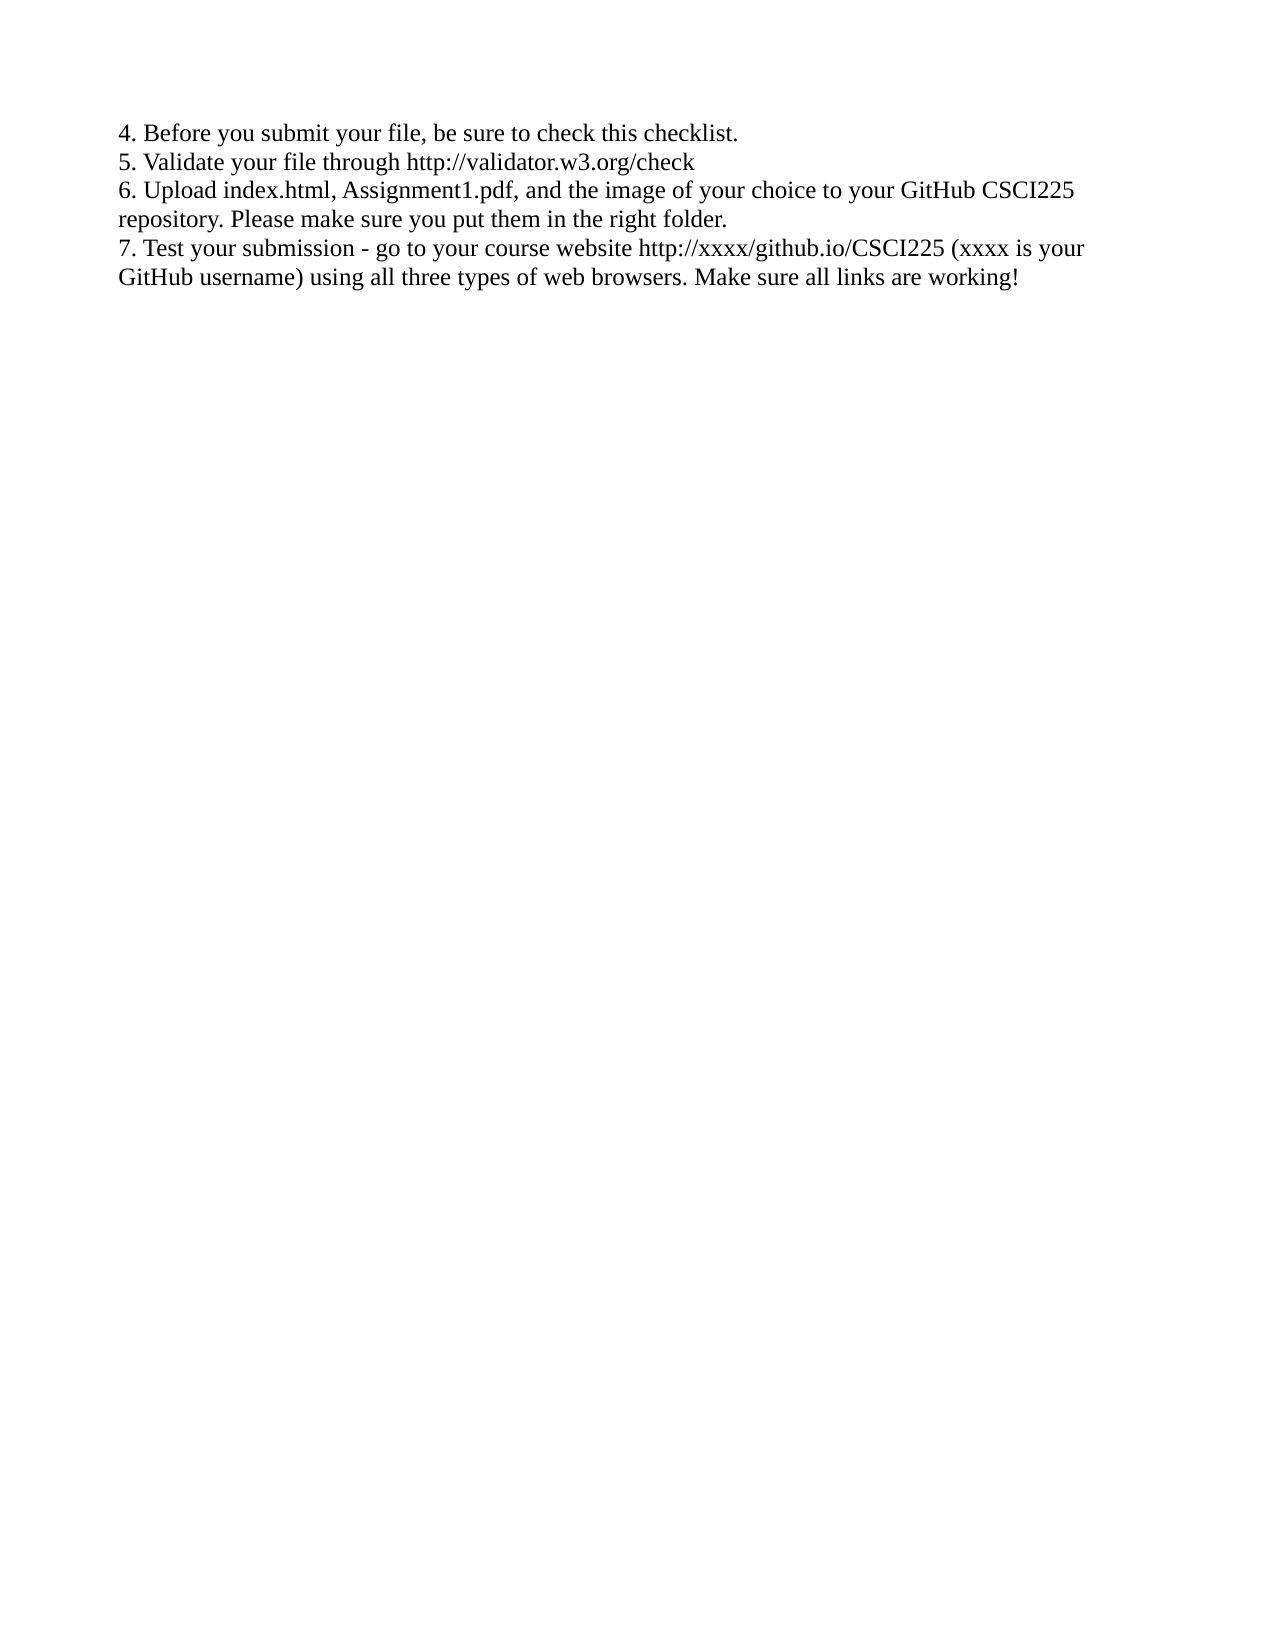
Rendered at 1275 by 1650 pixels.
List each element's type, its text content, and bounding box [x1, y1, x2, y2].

text 5. Validate your file through http://validator.w3.org/check [118, 147, 1157, 176]
text 7. Test your submission - go to your course website http://xxxx/github.io/CSCI225 (xxxx is your GitHub username) using all three types of web browsers. Make sure all links are working! [118, 233, 1157, 291]
text 4. Before you submit your file, be sure to check this checklist. [118, 118, 1157, 147]
text 6. Upload index.html, Assignment1.pdf, and the image of your choice to your GitHub CSCI225 repository. Please make sure you put them in the right folder. [118, 176, 1157, 233]
